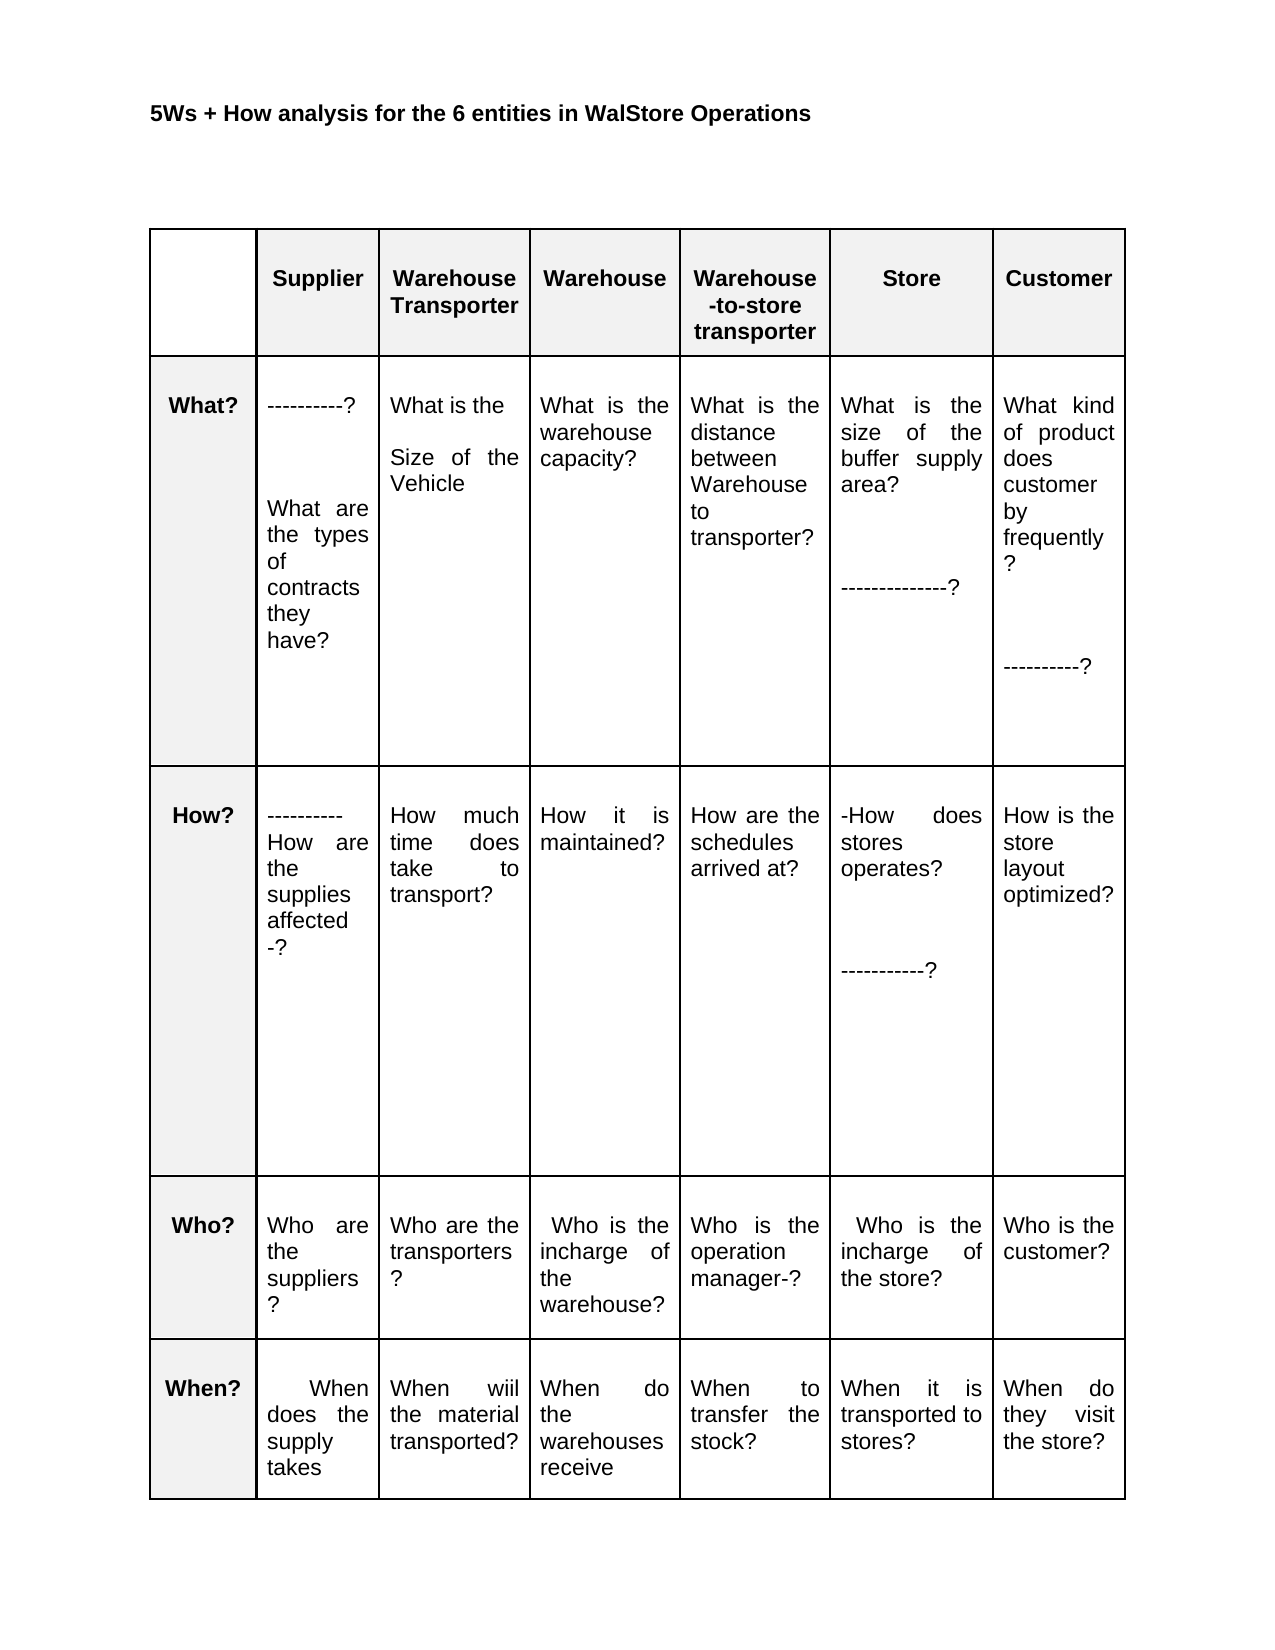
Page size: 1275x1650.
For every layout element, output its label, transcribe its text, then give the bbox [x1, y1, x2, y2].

table_cell When to transfer the stock? [681, 1340, 829, 1498]
table_cell Who are the transporters? [380, 1177, 529, 1337]
table_cell When do they visit the store? [994, 1340, 1124, 1498]
table_cell Who is the customer? [994, 1177, 1124, 1337]
table_cell How are the schedules arrived at? [681, 767, 829, 1174]
table_cell Who are the suppliers? [258, 1177, 378, 1337]
table_cell When does the supply takes [258, 1340, 378, 1498]
table_cell When do the warehouses receive [531, 1340, 679, 1498]
text 5Ws + How analysis for the 6 entities in WalStore Operations [150, 100, 1125, 126]
table_cell How? [151, 767, 255, 1174]
table_cell What is the distance between Warehouse to transporter? [681, 357, 829, 764]
table_cell Who is the incharge of the warehouse? [531, 1177, 679, 1337]
table_header Warehouse Transporter [380, 230, 529, 355]
table_cell How much time does take to transport? [380, 767, 529, 1174]
table_cell What is the warehouse capacity? [531, 357, 679, 764]
table_cell When it is transported to stores? [831, 1340, 992, 1498]
table_cell -How does stores operates? -----------? [831, 767, 992, 1174]
table_cell Who is the incharge of the store? [831, 1177, 992, 1337]
table_cell How is the store layout optimized? [994, 767, 1124, 1174]
table_cell What is the size of the buffer supply area? --------------? [831, 357, 992, 764]
table_header Warehouse [531, 230, 679, 355]
table_header Supplier [258, 230, 378, 355]
table_cell Who is the operation manager-? [681, 1177, 829, 1337]
table_header Warehouse-to-store transporter [681, 230, 829, 355]
table_cell Who? [151, 1177, 255, 1337]
table_cell What? [151, 357, 255, 764]
table_header Customer [994, 230, 1124, 355]
table_cell What kind of product does customer by frequently? ----------? [994, 357, 1124, 764]
table_header Store [831, 230, 992, 355]
table_header [151, 230, 255, 355]
table_cell When wiil the material transported? [380, 1340, 529, 1498]
table_cell How it is maintained? [531, 767, 679, 1174]
table_cell ----------How are the supplies affected -? [258, 767, 378, 1174]
table_cell What is the Size of the Vehicle [380, 357, 529, 764]
table_cell ----------? What are the types of contracts they have? [258, 357, 378, 764]
table_cell When? [151, 1340, 255, 1498]
